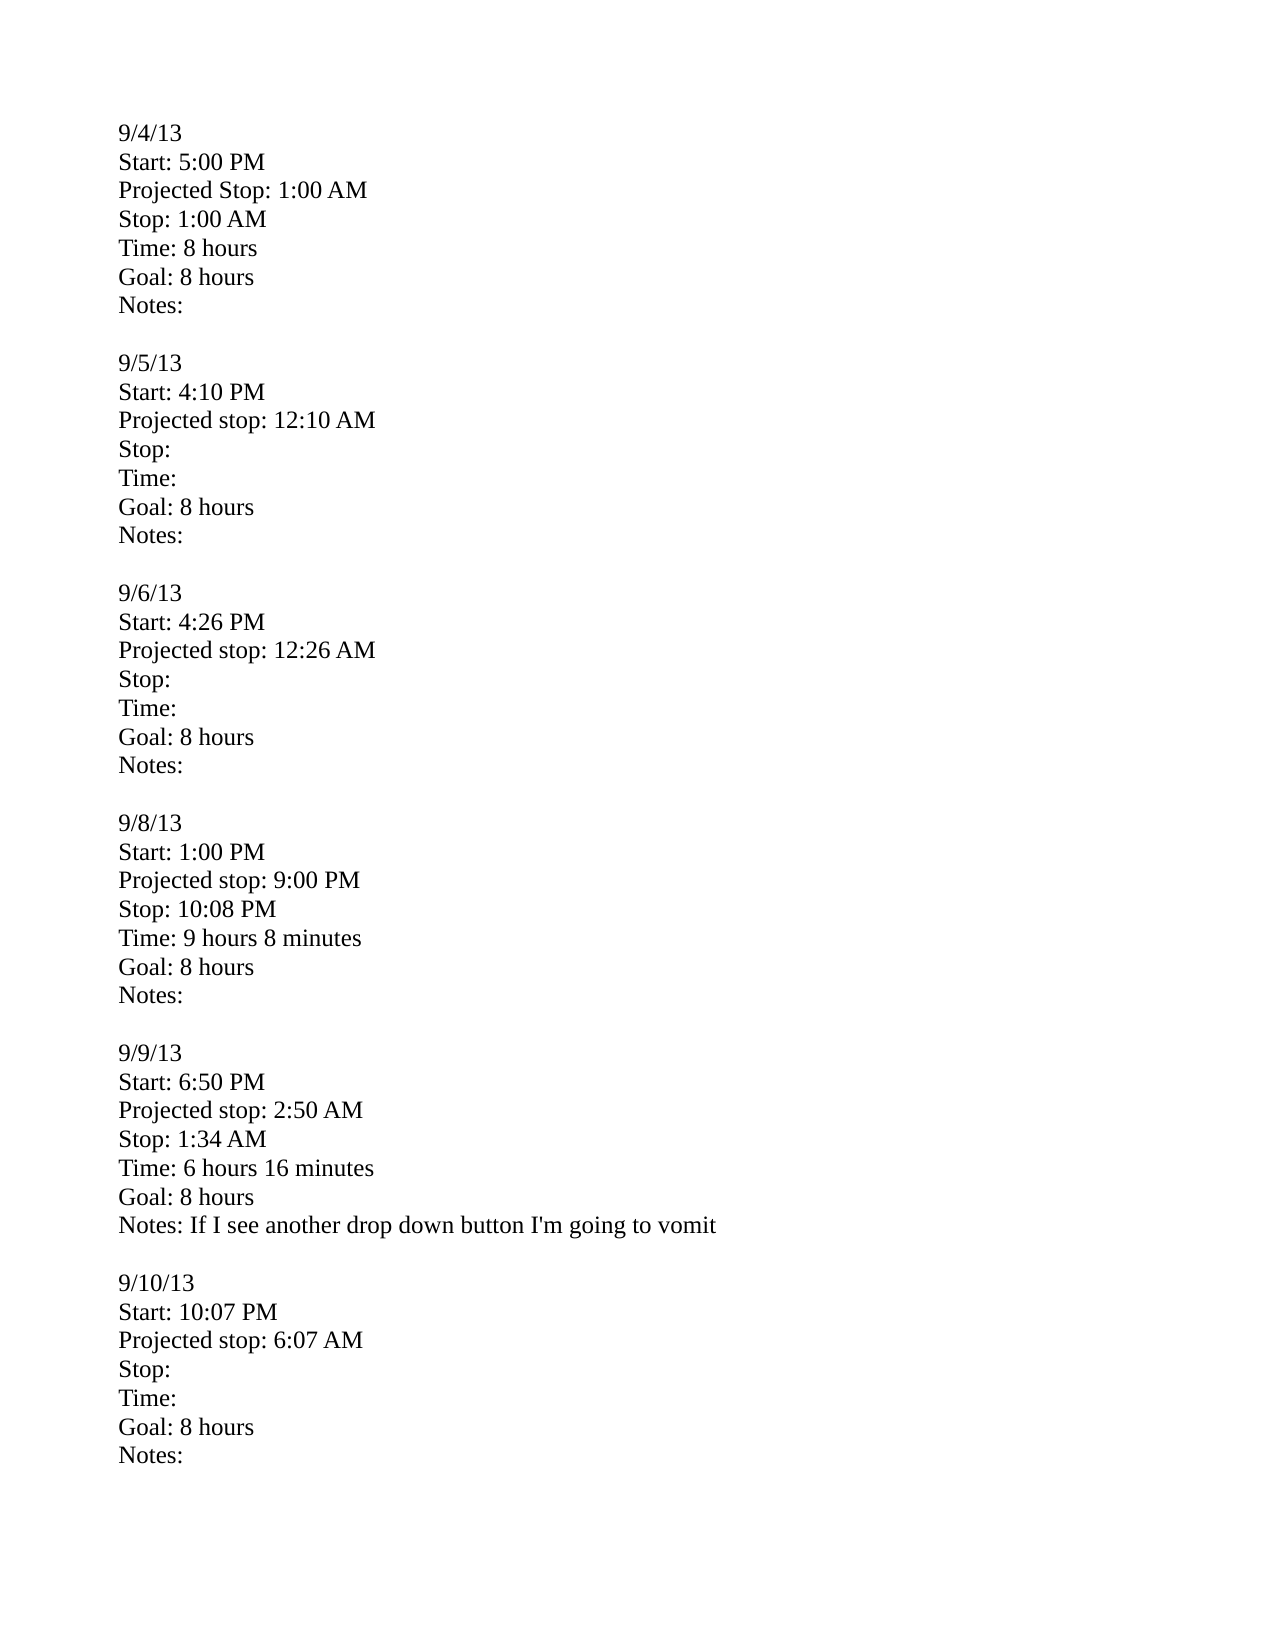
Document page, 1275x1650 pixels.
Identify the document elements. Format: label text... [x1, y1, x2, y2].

text Projected stop: 12:10 AM [118, 406, 1157, 434]
text Time: [118, 463, 1157, 492]
text 9/5/13 [118, 348, 1157, 377]
text 9/9/13 [118, 1038, 1157, 1067]
text Stop: 10:08 PM [118, 894, 1157, 923]
text Notes: [118, 981, 1157, 1009]
text Goal: 8 hours [118, 492, 1157, 521]
text Notes: [118, 521, 1157, 549]
text Projected stop: 2:50 AM [118, 1096, 1157, 1124]
text Notes: [118, 1441, 1157, 1469]
text Time: 8 hours [118, 233, 1157, 262]
text 9/8/13 [118, 808, 1157, 837]
text Stop: [118, 434, 1157, 463]
text 9/10/13 [118, 1268, 1157, 1297]
text Start: 6:50 PM [118, 1067, 1157, 1096]
text Time: [118, 1383, 1157, 1412]
text Goal: 8 hours [118, 1412, 1157, 1441]
text Goal: 8 hours [118, 722, 1157, 751]
text Goal: 8 hours [118, 262, 1157, 291]
text Start: 10:07 PM [118, 1297, 1157, 1326]
text Stop: 1:34 AM [118, 1124, 1157, 1153]
text Notes: [118, 751, 1157, 779]
text Start: 1:00 PM [118, 837, 1157, 866]
text Time: 6 hours 16 minutes Goal: 8 hours [118, 1153, 1157, 1211]
text Projected stop: 12:26 AM [118, 636, 1157, 664]
text Start: 5:00 PM [118, 147, 1157, 176]
text Goal: 8 hours [118, 952, 1157, 981]
text Notes: [118, 291, 1157, 319]
text Stop: 1:00 AM [118, 204, 1157, 233]
text Notes: If I see another drop down button I'm going to vomit [118, 1211, 1157, 1239]
text Projected Stop: 1:00 AM [118, 176, 1157, 204]
text Projected stop: 9:00 PM [118, 866, 1157, 894]
text Start: 4:10 PM [118, 377, 1157, 406]
text 9/6/13 [118, 578, 1157, 607]
text Time: [118, 693, 1157, 722]
text Stop: [118, 1354, 1157, 1383]
text Stop: [118, 664, 1157, 693]
text 9/4/13 [118, 118, 1157, 147]
text Time: 9 hours 8 minutes [118, 923, 1157, 952]
text Start: 4:26 PM [118, 607, 1157, 636]
text Projected stop: 6:07 AM [118, 1326, 1157, 1354]
